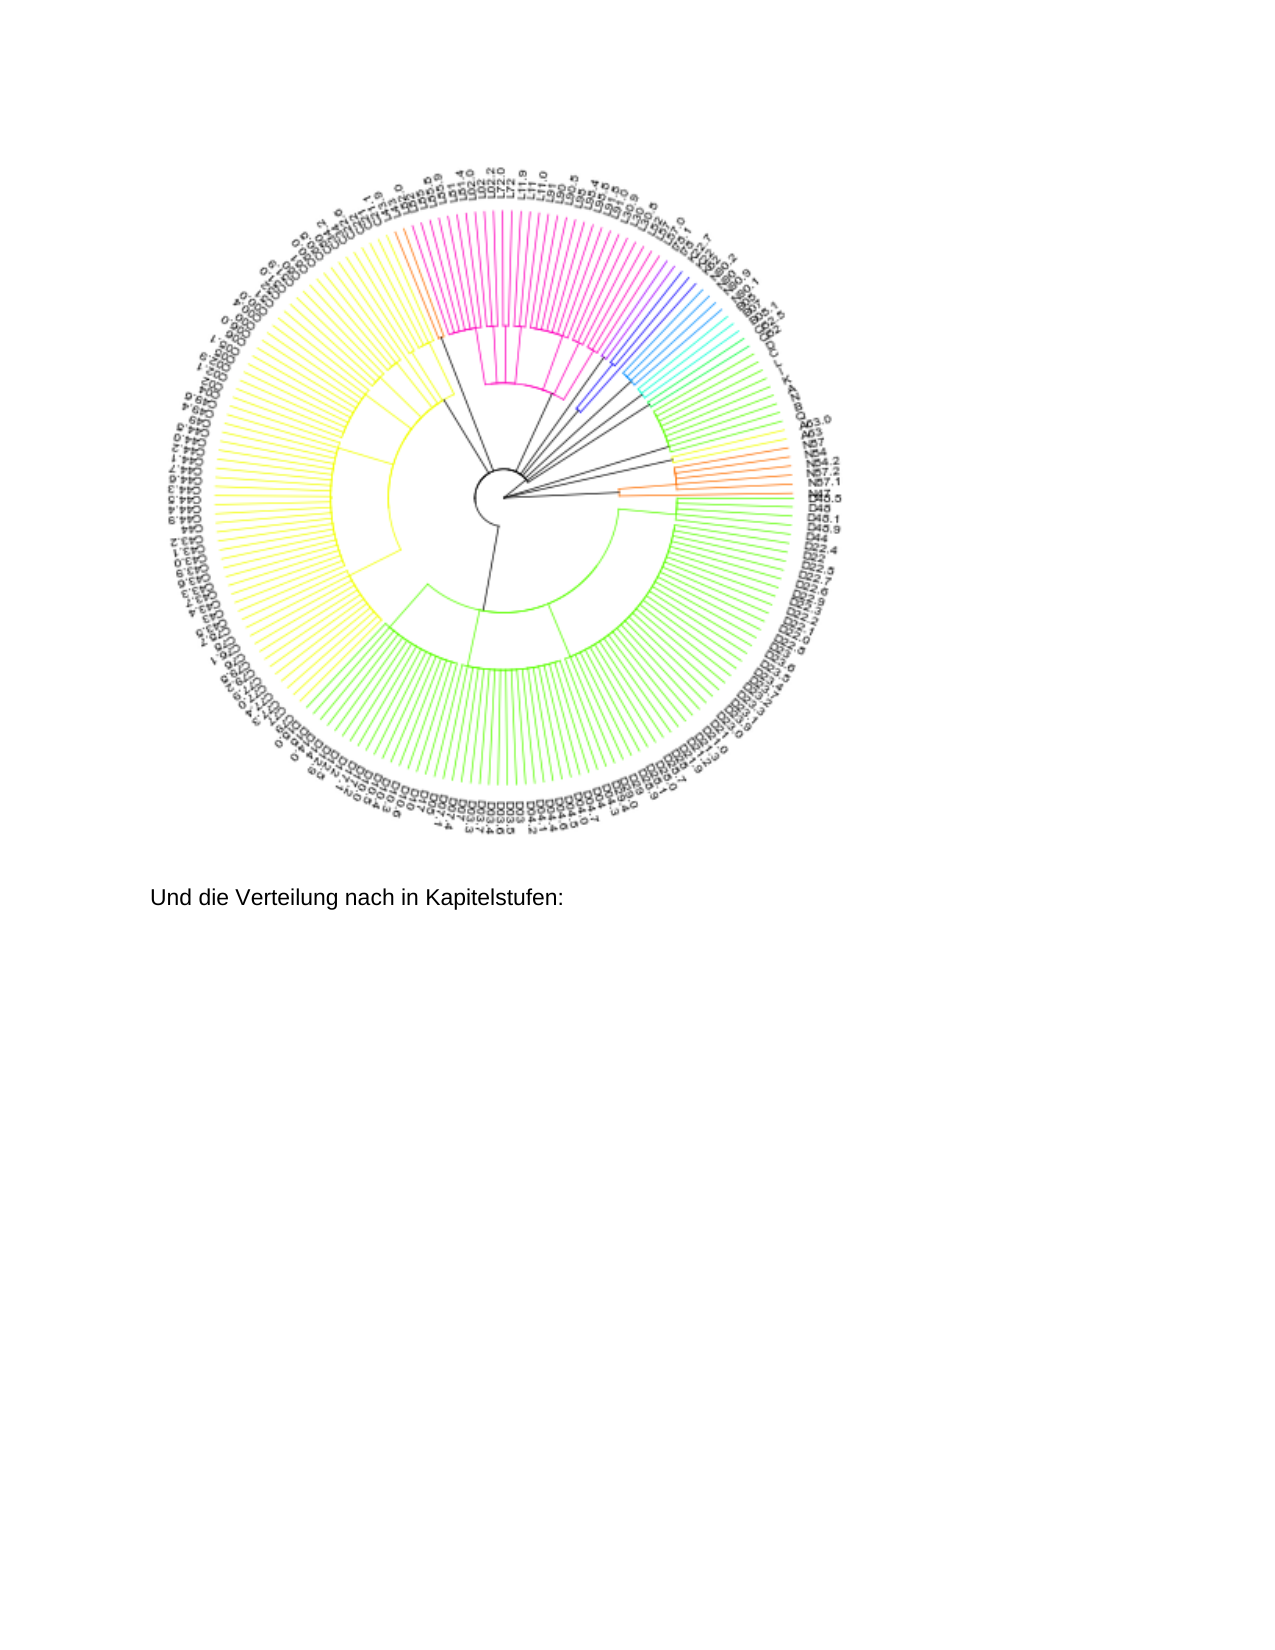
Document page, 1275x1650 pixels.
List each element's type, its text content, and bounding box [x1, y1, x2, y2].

text Und die Verteilung nach in Kapitelstufen: [150, 884, 1125, 910]
picture [150, 150, 857, 850]
